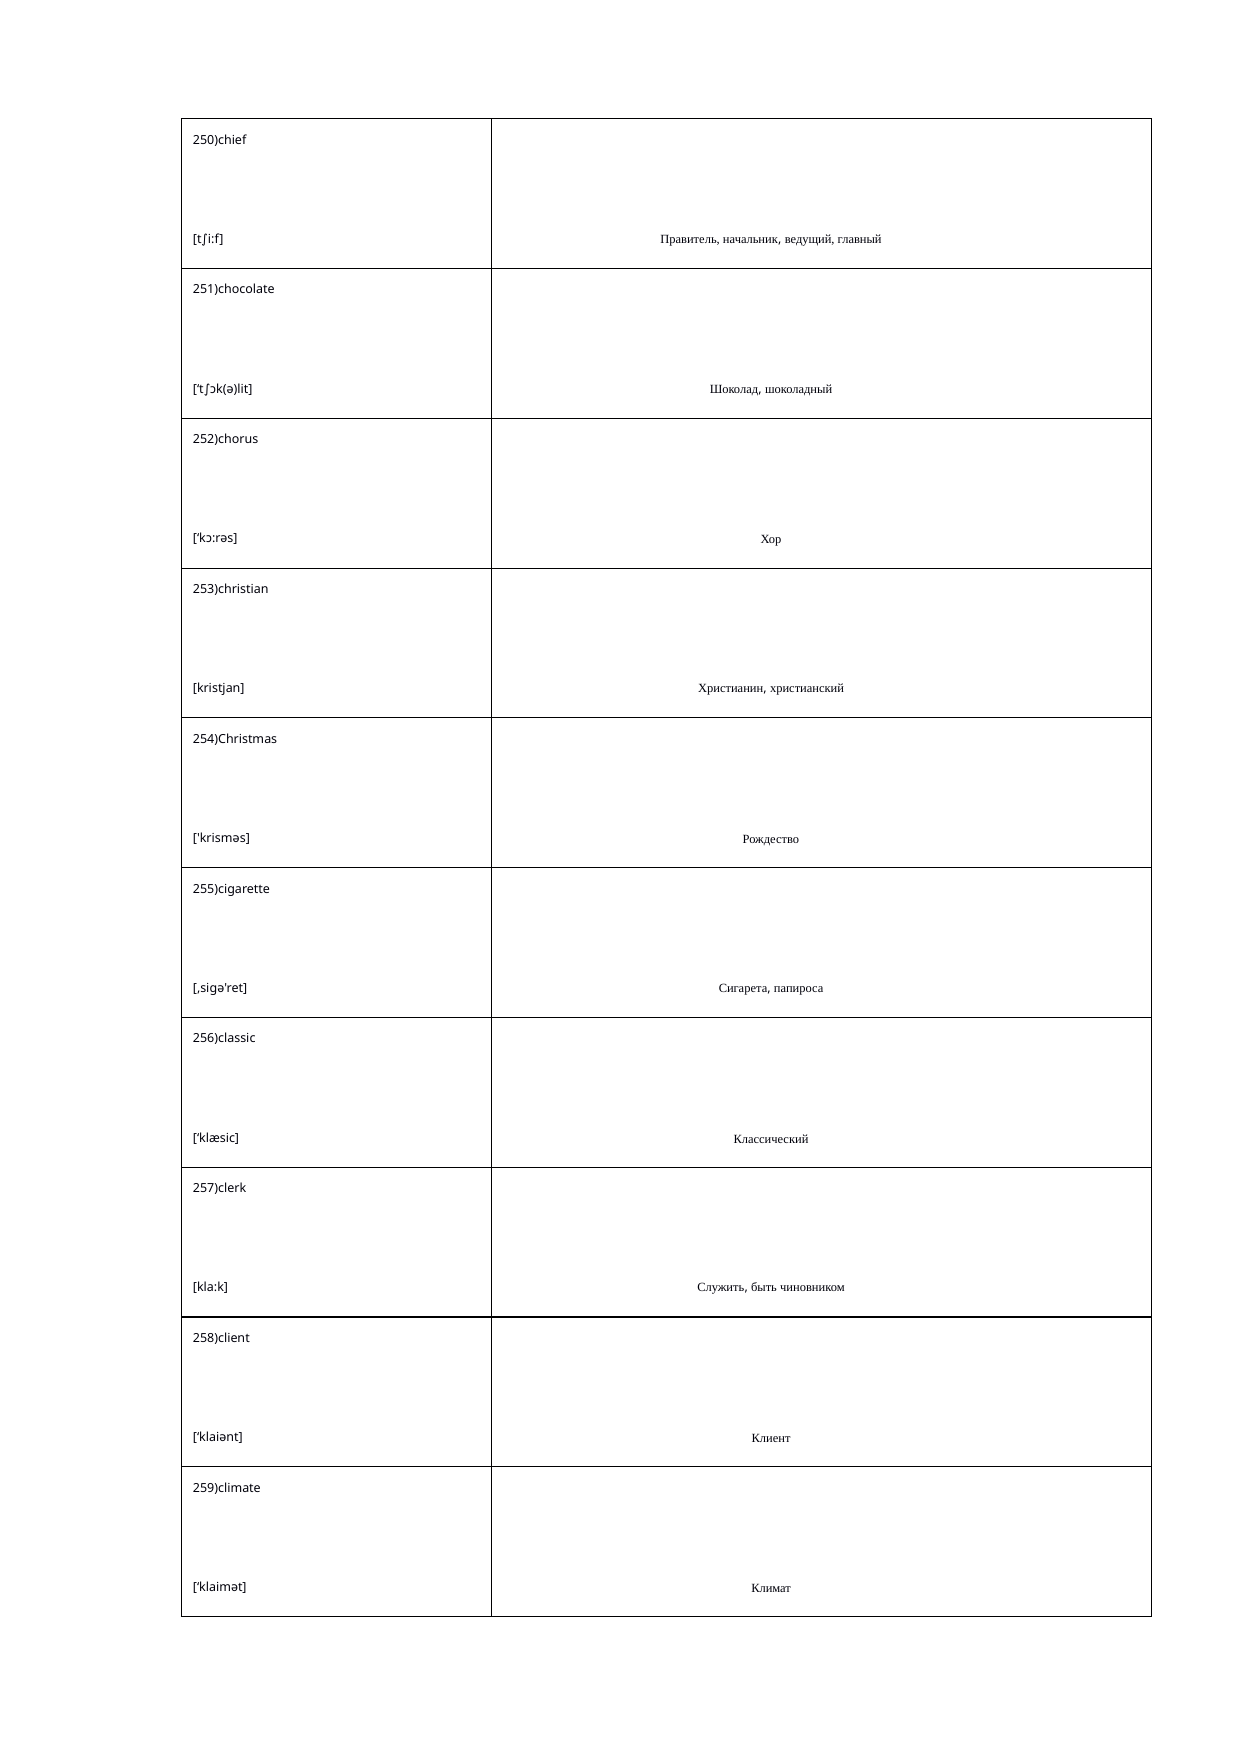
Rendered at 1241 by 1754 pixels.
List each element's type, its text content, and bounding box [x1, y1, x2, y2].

table_cell 256)classic [‘klæsic] [182, 1018, 491, 1167]
table_cell 254)Christmas ['krisməs] [182, 718, 491, 867]
table_cell Служить, быть чиновником [492, 1168, 1151, 1316]
table_cell Шоколад, шоколадный [492, 269, 1151, 418]
table_cell 253)christian [kristjan] [182, 569, 491, 717]
table_cell 258)client [‘klaiənt] [182, 1318, 491, 1466]
table_cell Рождество [492, 718, 1151, 867]
table_cell 257)clerk [kla:k] [182, 1168, 491, 1316]
table_cell Климат [492, 1467, 1151, 1616]
table_cell 250)chief [t∫i:f] [182, 119, 491, 268]
table_cell Сигарета, папироса [492, 868, 1151, 1017]
table_cell Правитель, начальник, ведущий, главный [492, 119, 1151, 268]
table_cell 259)climate [‘klaimət] [182, 1467, 491, 1616]
table_cell Клиент [492, 1318, 1151, 1466]
table_cell 252)chorus [‘kɔ:rəs] [182, 419, 491, 567]
table_cell Классический [492, 1018, 1151, 1167]
table_cell Хор [492, 419, 1151, 567]
table_cell 251)chocolate [‘t∫ɔk(ə)lit] [182, 269, 491, 418]
table_cell 255)cigarette [,sigə'ret] [182, 868, 491, 1017]
table_cell Христианин, христианский [492, 569, 1151, 717]
